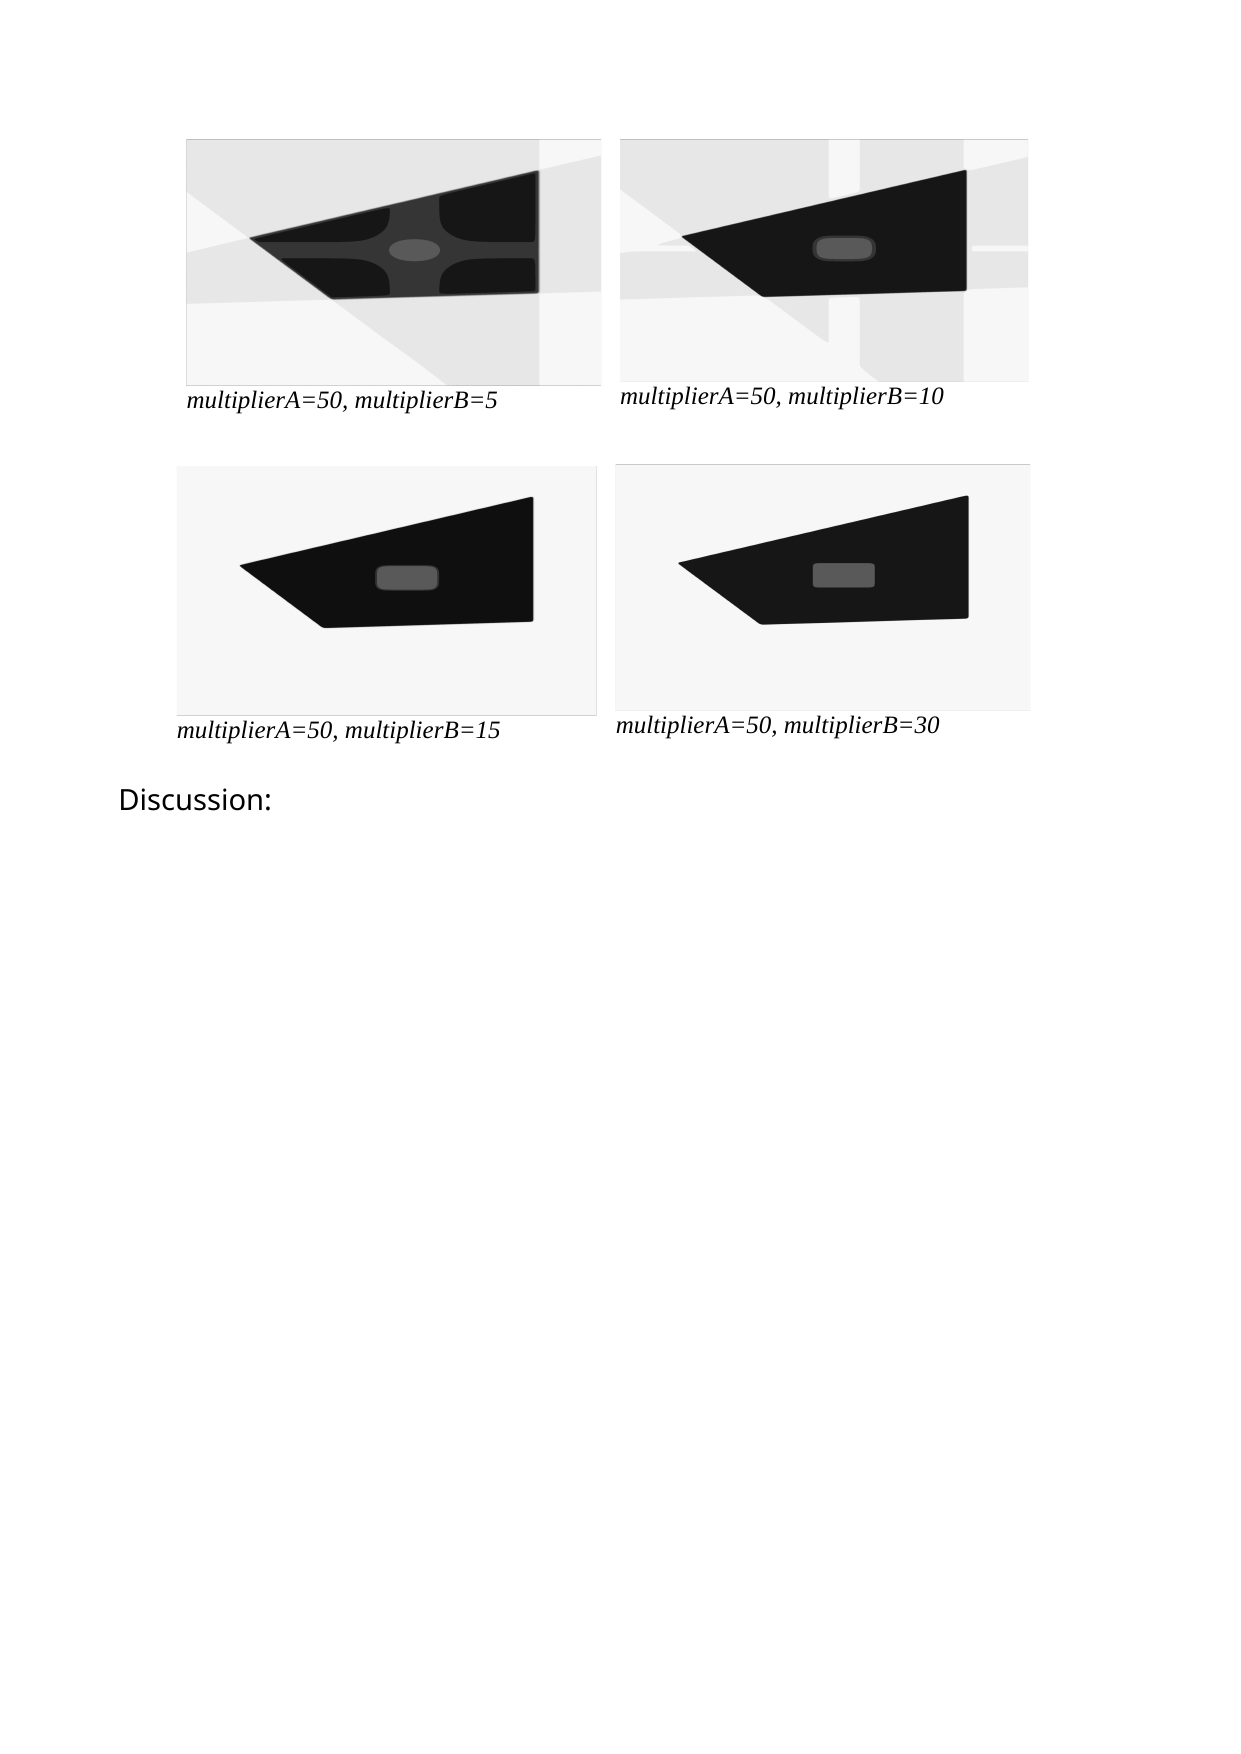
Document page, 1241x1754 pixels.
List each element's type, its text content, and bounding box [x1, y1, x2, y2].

text Discussion: [118, 621, 1122, 819]
text multiplierA=50, multiplierB=10 [620, 382, 1028, 410]
picture [615, 464, 1030, 711]
picture [186, 139, 602, 386]
text multiplierA=50, multiplierB=15 [177, 716, 597, 744]
text multiplierA=50, multiplierB=30 [616, 711, 1030, 739]
picture [176, 466, 597, 716]
text multiplierA=50, multiplierB=5 [186, 386, 601, 414]
picture [620, 138, 1029, 382]
